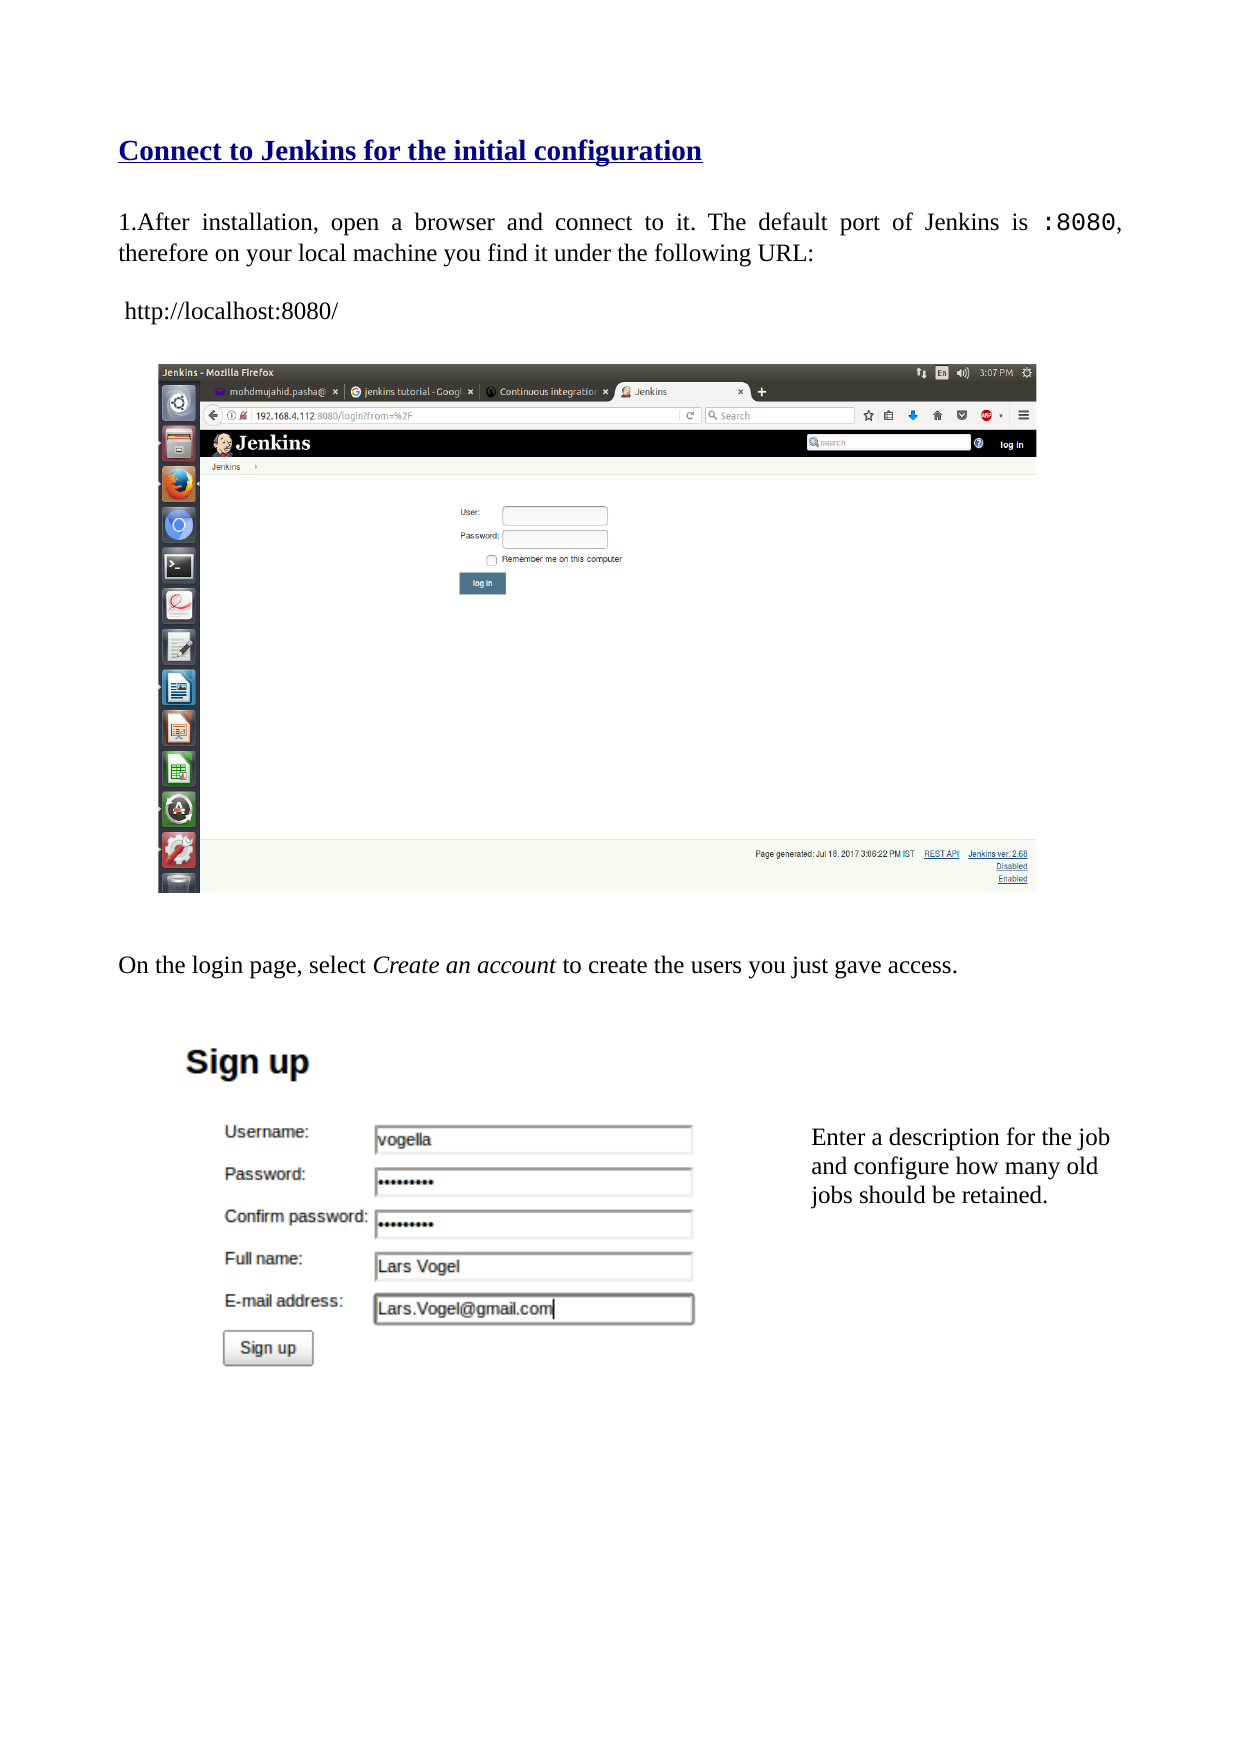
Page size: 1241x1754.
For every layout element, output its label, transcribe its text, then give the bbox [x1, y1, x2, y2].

picture [178, 1033, 811, 1415]
text On the login page, select Create an account to create the users you just gave access. [118, 950, 1122, 979]
text [118, 1122, 178, 1209]
subtitle Connect to Jenkins for the initial configuration [118, 133, 1122, 166]
text Enter a description for the job and configure how many old jobs should be retained. [811, 1122, 1122, 1209]
text 1.After installation, open a browser and connect to it. The default port of Jenkins is :8080, therefore on your local machine you find it under the following URL: [118, 207, 1122, 267]
picture [158, 364, 1037, 893]
text http://localhost:8080/ [118, 296, 1122, 324]
